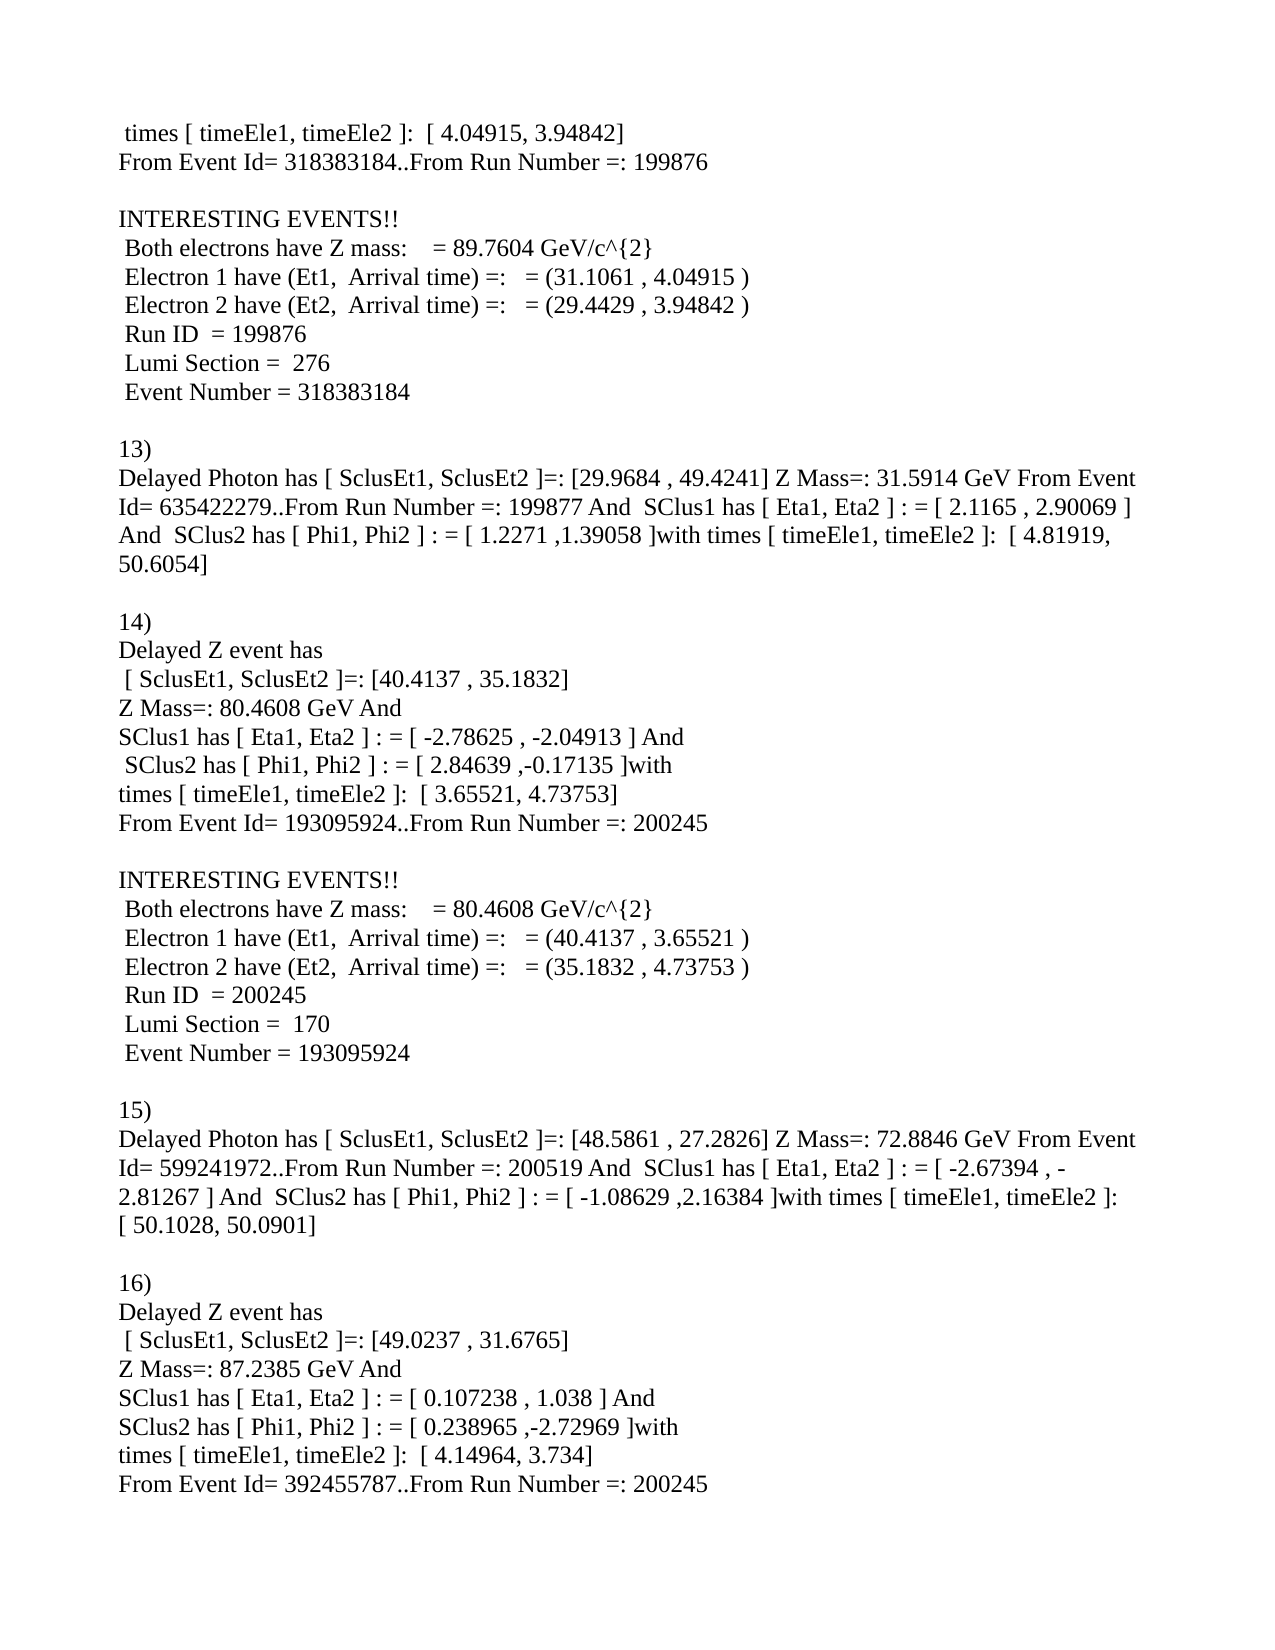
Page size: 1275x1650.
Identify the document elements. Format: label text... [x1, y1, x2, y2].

text 16) [118, 1268, 1157, 1297]
text times [ timeEle1, timeEle2 ]: [ 4.14964, 3.734] [118, 1441, 1157, 1469]
text Event Number = 318383184 [118, 377, 1157, 406]
text 14) [118, 607, 1157, 636]
text times [ timeEle1, timeEle2 ]: [ 3.65521, 4.73753] [118, 779, 1157, 808]
text Run ID = 200245 [118, 981, 1157, 1009]
text Electron 2 have (Et2, Arrival time) =: = (35.1832 , 4.73753 ) [118, 952, 1157, 981]
text SClus2 has [ Phi1, Phi2 ] : = [ 0.238965 ,-2.72969 ]with [118, 1412, 1157, 1441]
text Z Mass=: 87.2385 GeV And [118, 1354, 1157, 1383]
text Delayed Z event has [118, 1297, 1157, 1326]
text Both electrons have Z mass: = 80.4608 GeV/c^{2} [118, 894, 1157, 923]
text Lumi Section = 276 [118, 348, 1157, 377]
text Lumi Section = 170 [118, 1009, 1157, 1038]
text SClus1 has [ Eta1, Eta2 ] : = [ -2.78625 , -2.04913 ] And [118, 722, 1157, 751]
text From Event Id= 392455787..From Run Number =: 200245 [118, 1469, 1157, 1498]
text 15) [118, 1096, 1157, 1124]
text Electron 1 have (Et1, Arrival time) =: = (31.1061 , 4.04915 ) [118, 262, 1157, 291]
text SClus2 has [ Phi1, Phi2 ] : = [ 2.84639 ,-0.17135 ]with [118, 751, 1157, 779]
text Delayed Z event has [118, 636, 1157, 664]
text INTERESTING EVENTS!! [118, 204, 1157, 233]
text Delayed Photon has [ SclusEt1, SclusEt2 ]=: [29.9684 , 49.4241] Z Mass=: 31.5914 GeV From Event Id= 635422279..From Run Number =: 199877 And SClus1 has [ Eta1, Eta2 ] : = [ 2.1165 , 2.90069 ] And SClus2 has [ Phi1, Phi2 ] : = [ 1.2271 ,1.39058 ]with times [ timeEle1, timeEle2 ]: [ 4.81919, 50.6054] [118, 463, 1157, 578]
text times [ timeEle1, timeEle2 ]: [ 4.04915, 3.94842] [118, 118, 1157, 147]
text Event Number = 193095924 [118, 1038, 1157, 1067]
text From Event Id= 193095924..From Run Number =: 200245 [118, 808, 1157, 837]
text Z Mass=: 80.4608 GeV And [118, 693, 1157, 722]
text From Event Id= 318383184..From Run Number =: 199876 [118, 147, 1157, 176]
text 13) [118, 434, 1157, 463]
text Electron 1 have (Et1, Arrival time) =: = (40.4137 , 3.65521 ) [118, 923, 1157, 952]
text Delayed Photon has [ SclusEt1, SclusEt2 ]=: [48.5861 , 27.2826] Z Mass=: 72.8846 GeV From Event Id= 599241972..From Run Number =: 200519 And SClus1 has [ Eta1, Eta2 ] : = [ -2.67394 , -2.81267 ] And SClus2 has [ Phi1, Phi2 ] : = [ -1.08629 ,2.16384 ]with times [ timeEle1, timeEle2 ]: [ 50.1028, 50.0901] [118, 1124, 1157, 1239]
text Both electrons have Z mass: = 89.7604 GeV/c^{2} [118, 233, 1157, 262]
text INTERESTING EVENTS!! [118, 866, 1157, 894]
text [ SclusEt1, SclusEt2 ]=: [49.0237 , 31.6765] [118, 1326, 1157, 1354]
text Run ID = 199876 [118, 319, 1157, 348]
text Electron 2 have (Et2, Arrival time) =: = (29.4429 , 3.94842 ) [118, 291, 1157, 319]
text SClus1 has [ Eta1, Eta2 ] : = [ 0.107238 , 1.038 ] And [118, 1383, 1157, 1412]
text [ SclusEt1, SclusEt2 ]=: [40.4137 , 35.1832] [118, 664, 1157, 693]
